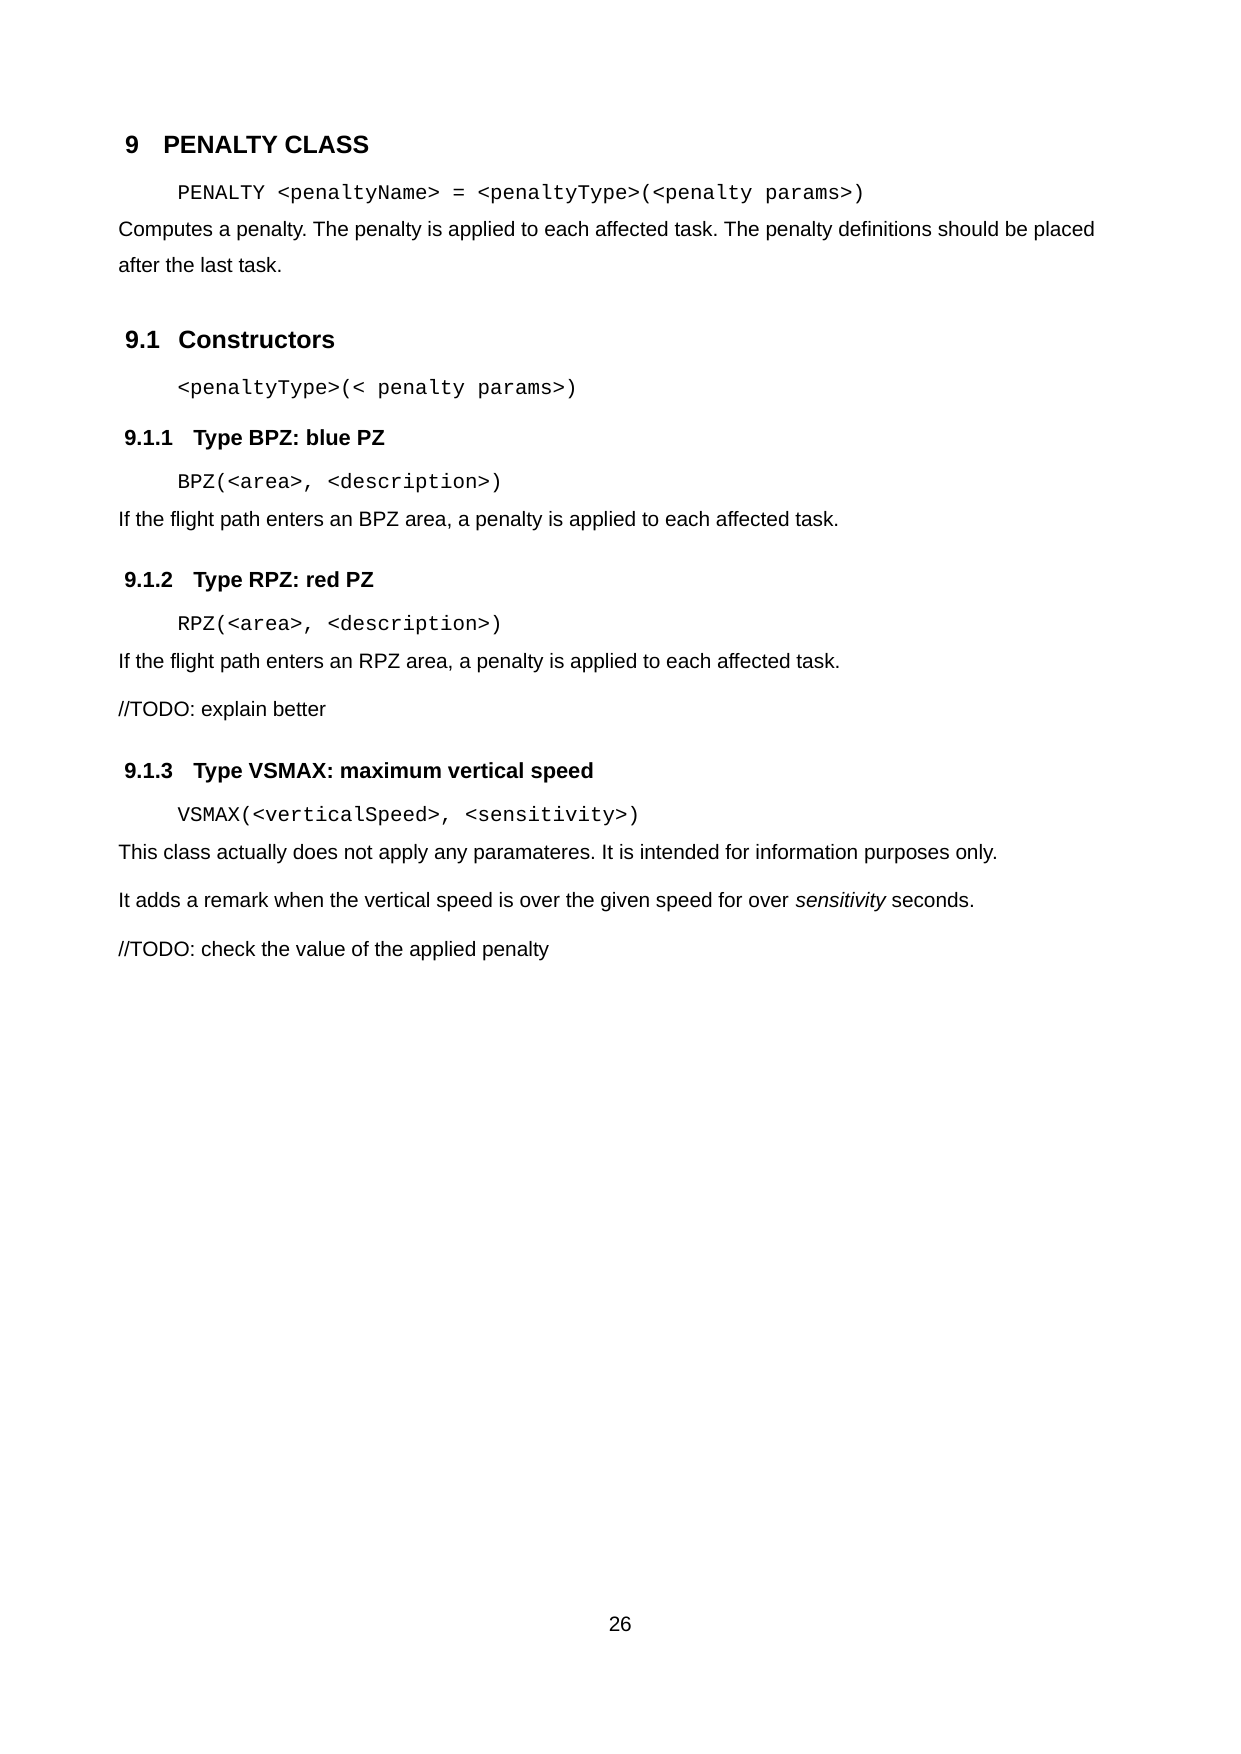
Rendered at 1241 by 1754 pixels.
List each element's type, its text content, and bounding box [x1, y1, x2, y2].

subtitle Type VSMAX: maximum vertical speed [118, 757, 1122, 783]
text This class actually does not apply any paramateres. It is intended for information purposes only. [118, 839, 1122, 863]
text <penaltyType>(< penalty params>) [177, 377, 1063, 401]
text //TODO: explain better [118, 697, 1122, 721]
text //TODO: check the value of the applied penalty [118, 936, 1122, 960]
text VSMAX(<verticalSpeed>, <sensitivity>) [177, 804, 1063, 828]
subtitle Constructors [118, 325, 1122, 354]
subtitle Type BPZ: blue PZ [118, 424, 1122, 450]
text PENALTY <penaltyName> = <penaltyType>(<penalty params>) [177, 182, 1063, 206]
subtitle Type RPZ: red PZ [118, 567, 1122, 592]
subtitle PENALTY class [118, 130, 1122, 159]
text Computes a penalty. The penalty is applied to each affected task. The penalty definitions should be placed after the last task. [118, 217, 1122, 277]
text If the flight path enters an BPZ area, a penalty is applied to each affected task. [118, 507, 1122, 531]
text RPZ(<area>, <description>) [177, 613, 1063, 637]
text It adds a remark when the vertical speed is over the given speed for over sensitivity seconds. [118, 888, 1122, 912]
text If the flight path enters an RPZ area, a penalty is applied to each affected task. [118, 649, 1122, 673]
text BPZ(<area>, <description>) [177, 471, 1063, 495]
